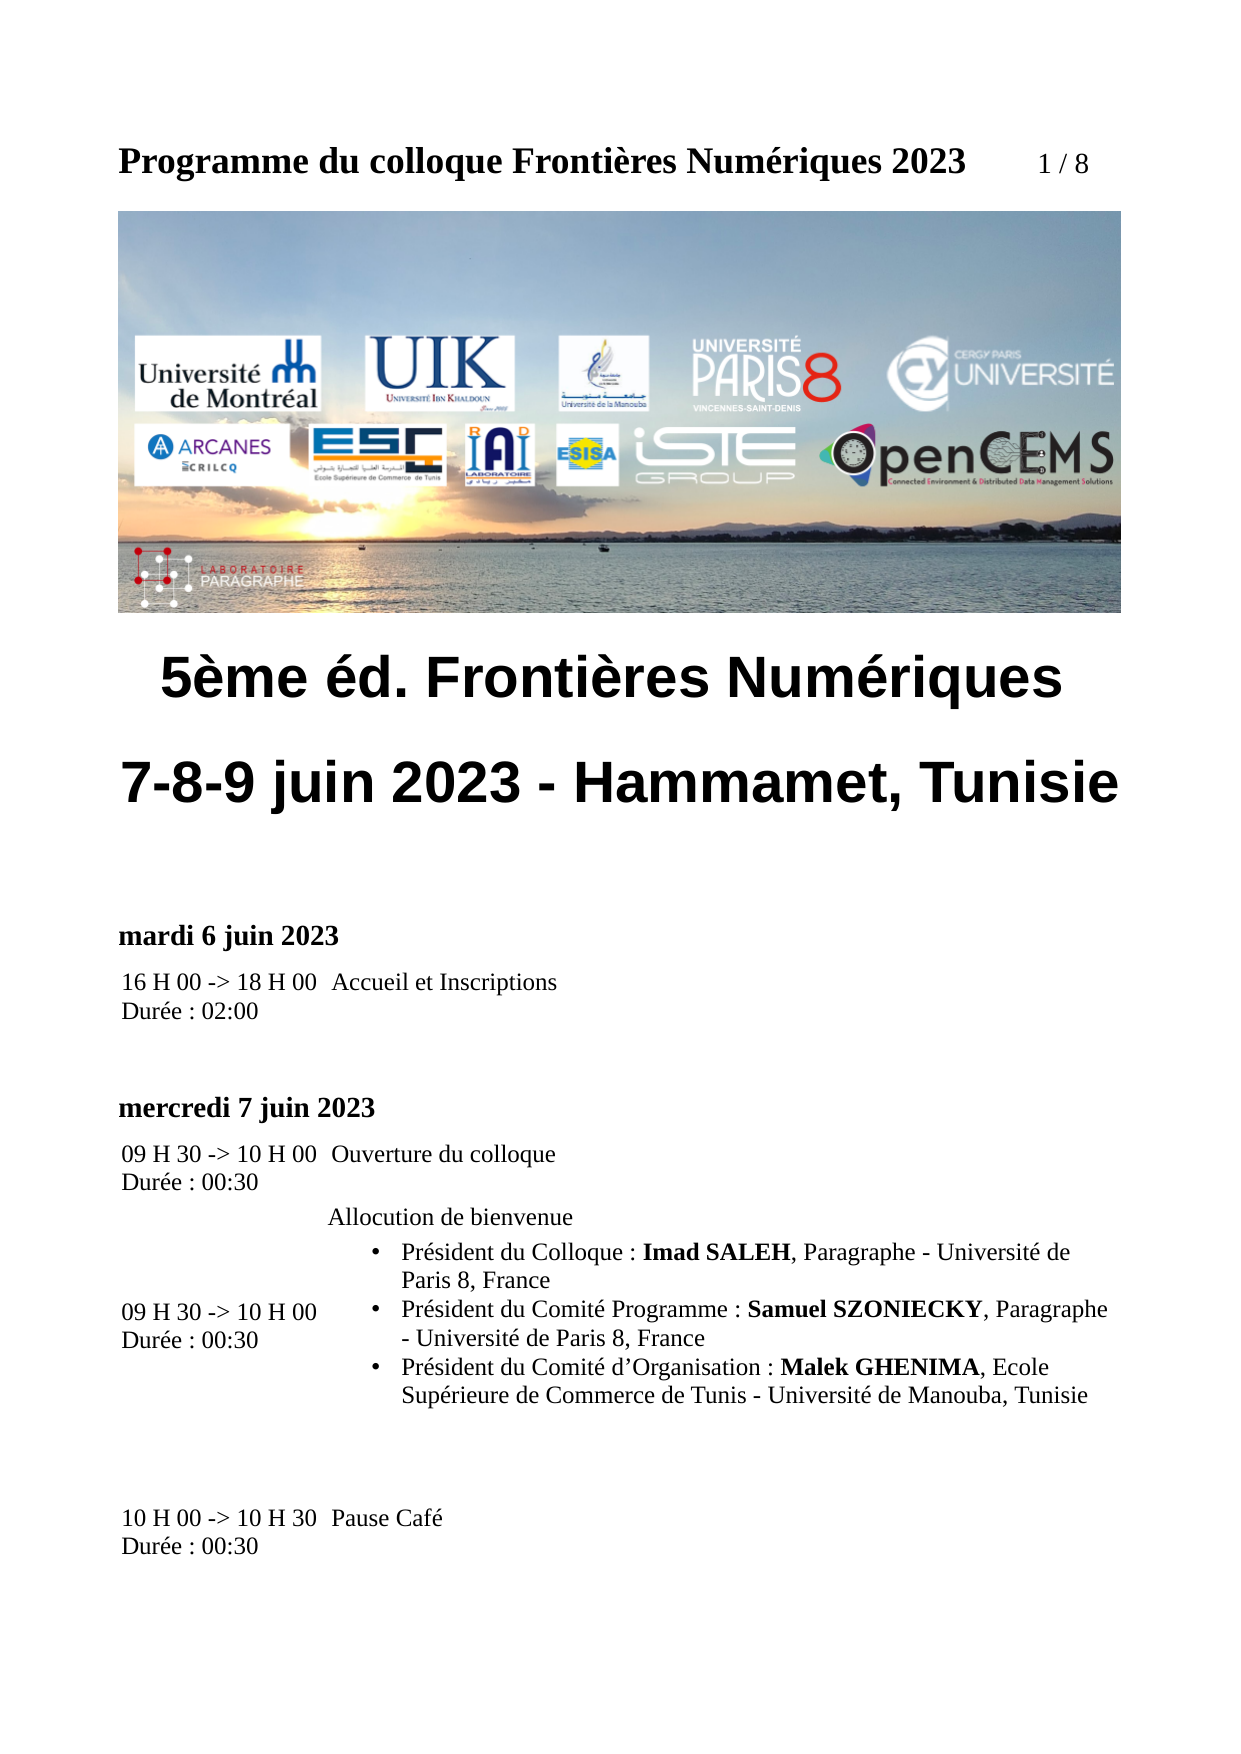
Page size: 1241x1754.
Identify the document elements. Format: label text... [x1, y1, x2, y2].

title 5ème éd. Frontières Numériques [118, 643, 1122, 710]
picture [118, 211, 1121, 613]
title 7-8-9 juin 2023 - Hammamet, Tunisie [118, 748, 1122, 815]
table_header Ouverture du colloque [328, 1136, 574, 1170]
subtitle mercredi 7 juin 2023 [118, 1090, 1122, 1123]
table_header Pause Café [328, 1500, 461, 1534]
table_cell [328, 999, 575, 1028]
table_header 10 H 00 -> 10 H 30 Durée : 00:30 [118, 1500, 328, 1563]
table_header 09 H 30 -> 10 H 00 Durée : 00:30 [118, 1136, 328, 1199]
table_header Allocution de bienvenue [324, 1199, 1123, 1234]
table_header 09 H 30 -> 10 H 00 Durée : 00:30 [118, 1199, 324, 1452]
table_cell Président du Colloque : Imad SALEH, Paragraphe - Université de Paris 8, France Président du Comité Programme : Samuel SZONIECKY, Paragraphe - Université de Paris 8, France Président du Comité d’Organisation : Malek GHENIMA, Ecole Supérieure de Commerce de Tunis - Université de Manouba, Tunisie [324, 1234, 1123, 1442]
table_header Accueil et Inscriptions [328, 964, 575, 999]
table_cell [324, 1442, 1123, 1452]
table_cell [328, 1534, 461, 1563]
subtitle mardi 6 juin 2023 [118, 918, 1122, 952]
table_header 16 H 00 -> 18 H 00 Durée : 02:00 [118, 964, 328, 1028]
table_cell [328, 1170, 574, 1199]
